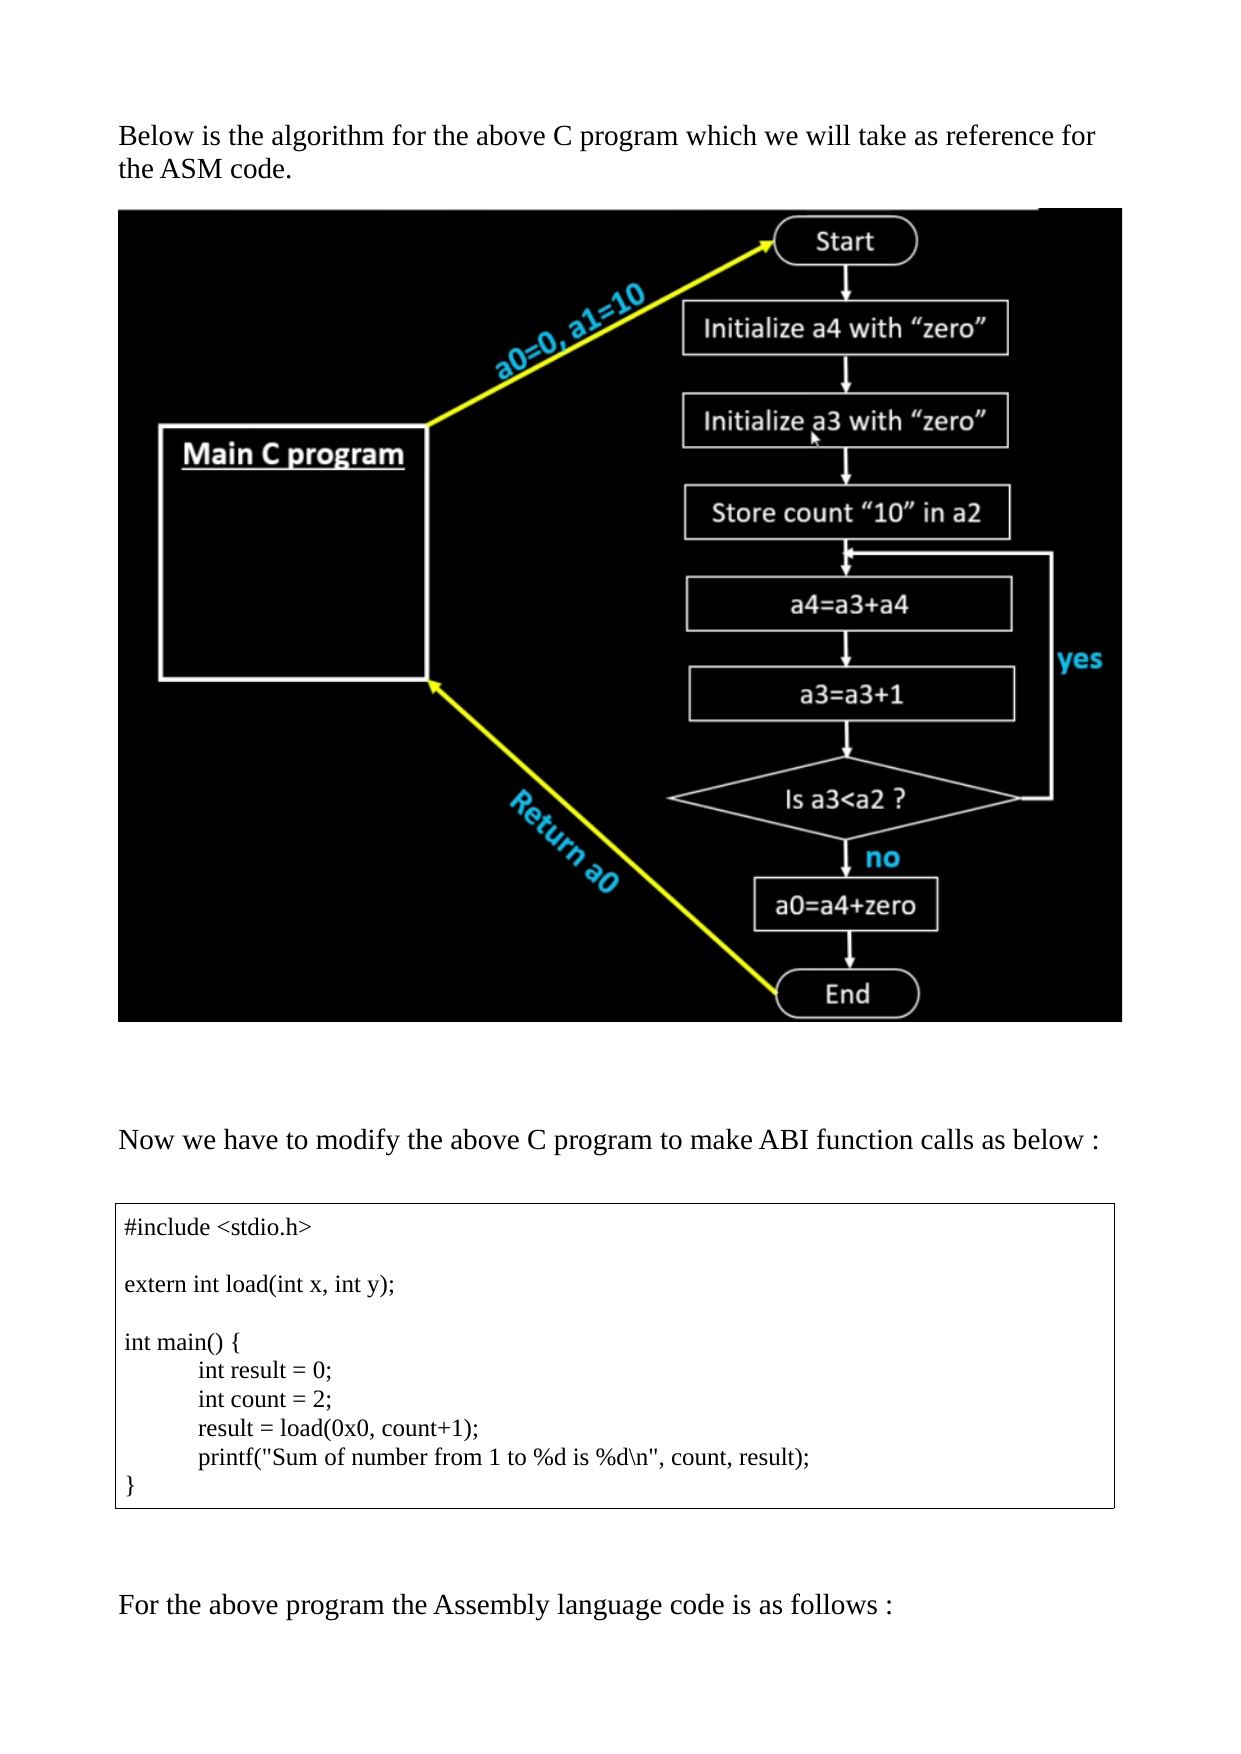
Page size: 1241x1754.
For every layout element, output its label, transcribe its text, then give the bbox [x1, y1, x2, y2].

text #include <stdio.h> [124, 1212, 1105, 1241]
text printf("Sum of number from 1 to %d is %d\n", count, result); [124, 1442, 1105, 1471]
picture [118, 208, 1123, 1022]
text int count = 2; [124, 1384, 1105, 1413]
text int result = 0; [124, 1356, 1105, 1384]
text extern int load(int x, int y); [124, 1269, 1105, 1298]
text Now we have to modify the above C program to make ABI function calls as below : [118, 1122, 1122, 1156]
text For the above program the Assembly language code is as follows : [118, 1587, 1122, 1621]
text result = load(0x0, count+1); [124, 1413, 1105, 1442]
text int main() { [124, 1327, 1105, 1356]
text } [124, 1471, 1105, 1499]
text Below is the algorithm for the above C program which we will take as reference for the ASM code. [118, 118, 1122, 185]
